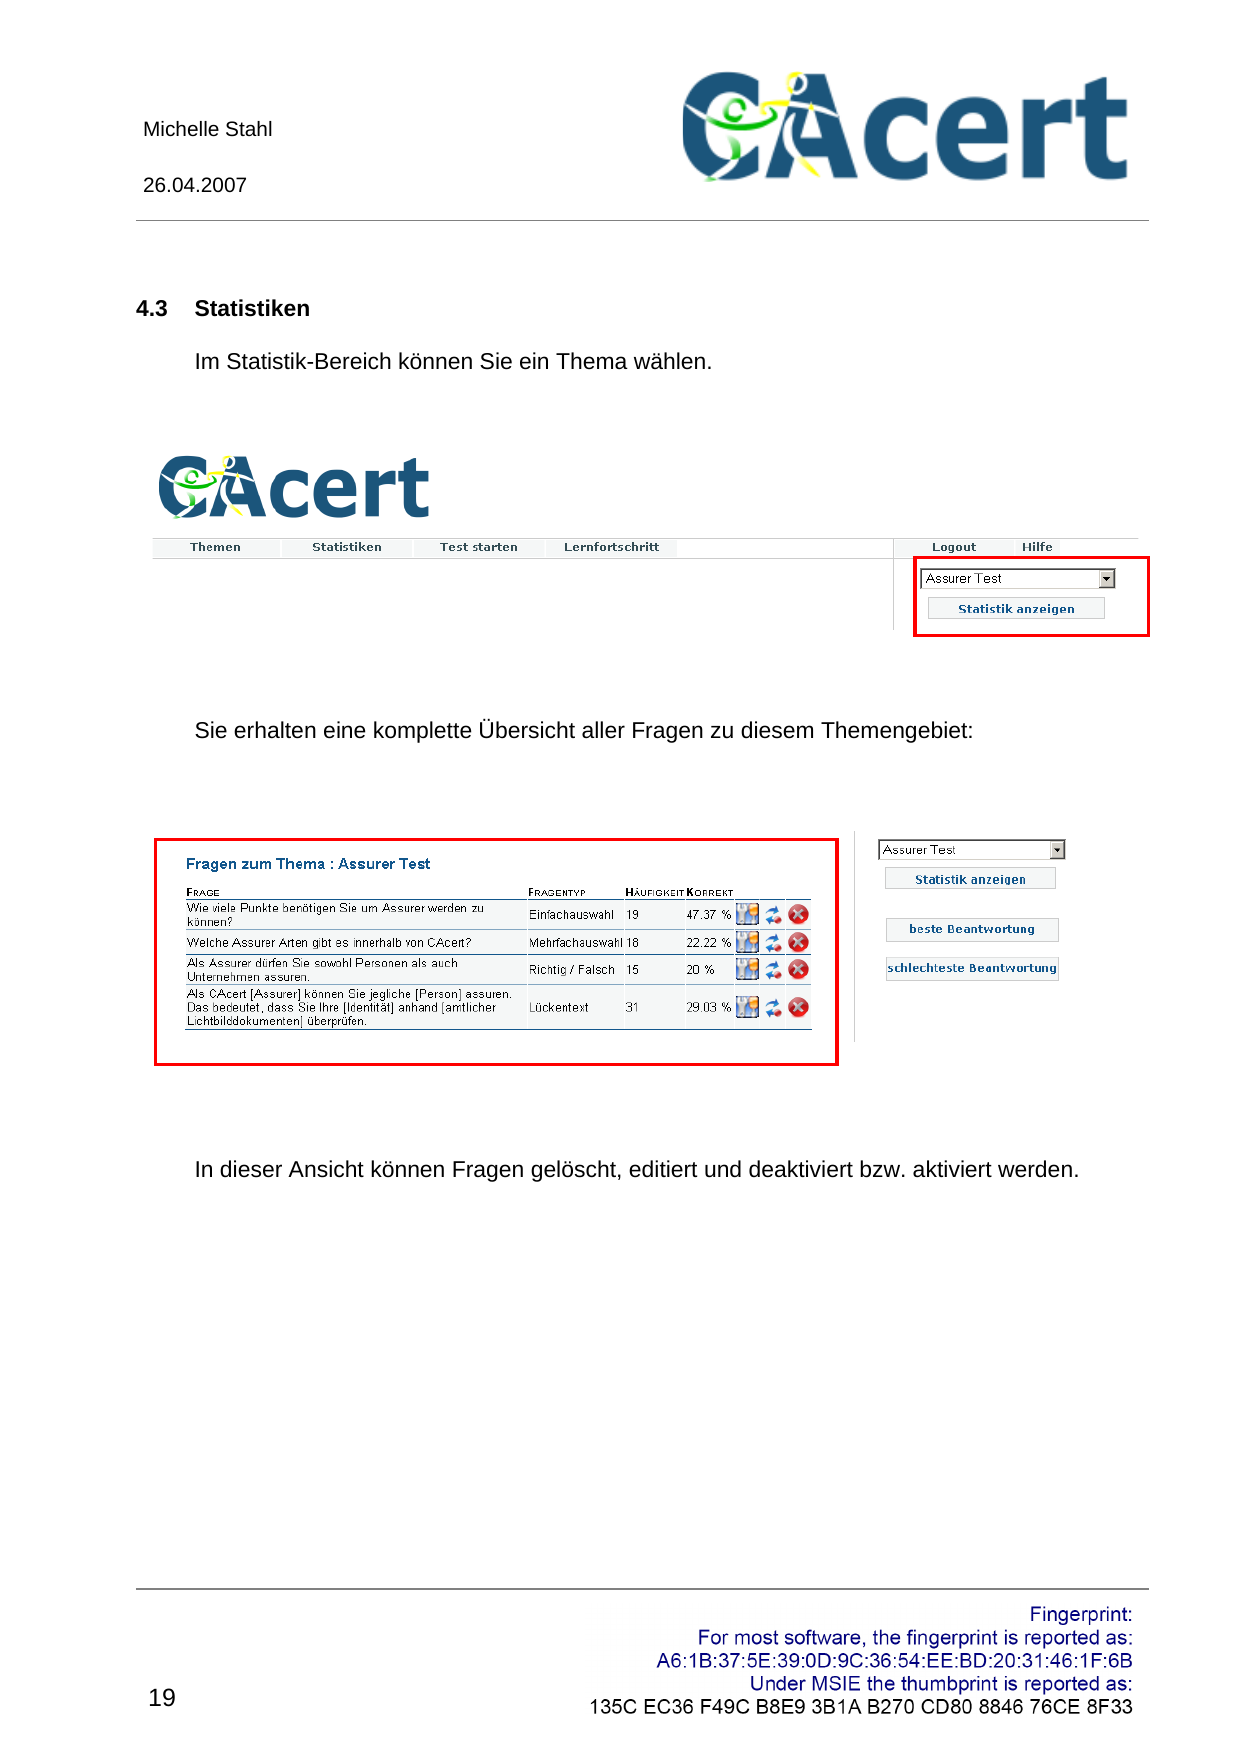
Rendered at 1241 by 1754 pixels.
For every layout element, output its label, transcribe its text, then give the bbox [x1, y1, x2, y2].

picture [682, 71, 1128, 182]
text 4.3 Statistiken [136, 295, 1104, 322]
text In dieser Ansicht können Fragen gelöscht, editiert und deaktiviert bzw. aktiviert werden. [194, 1156, 1104, 1182]
picture [917, 559, 1139, 630]
picture [153, 831, 1087, 1042]
picture [157, 841, 835, 1042]
text Im Statistik-Bereich können Sie ein Thema wählen. [194, 348, 1104, 374]
text Sie erhalten eine komplette Übersicht aller Fragen zu diesem Themengebiet: [194, 717, 1104, 744]
picture [152, 436, 1139, 630]
